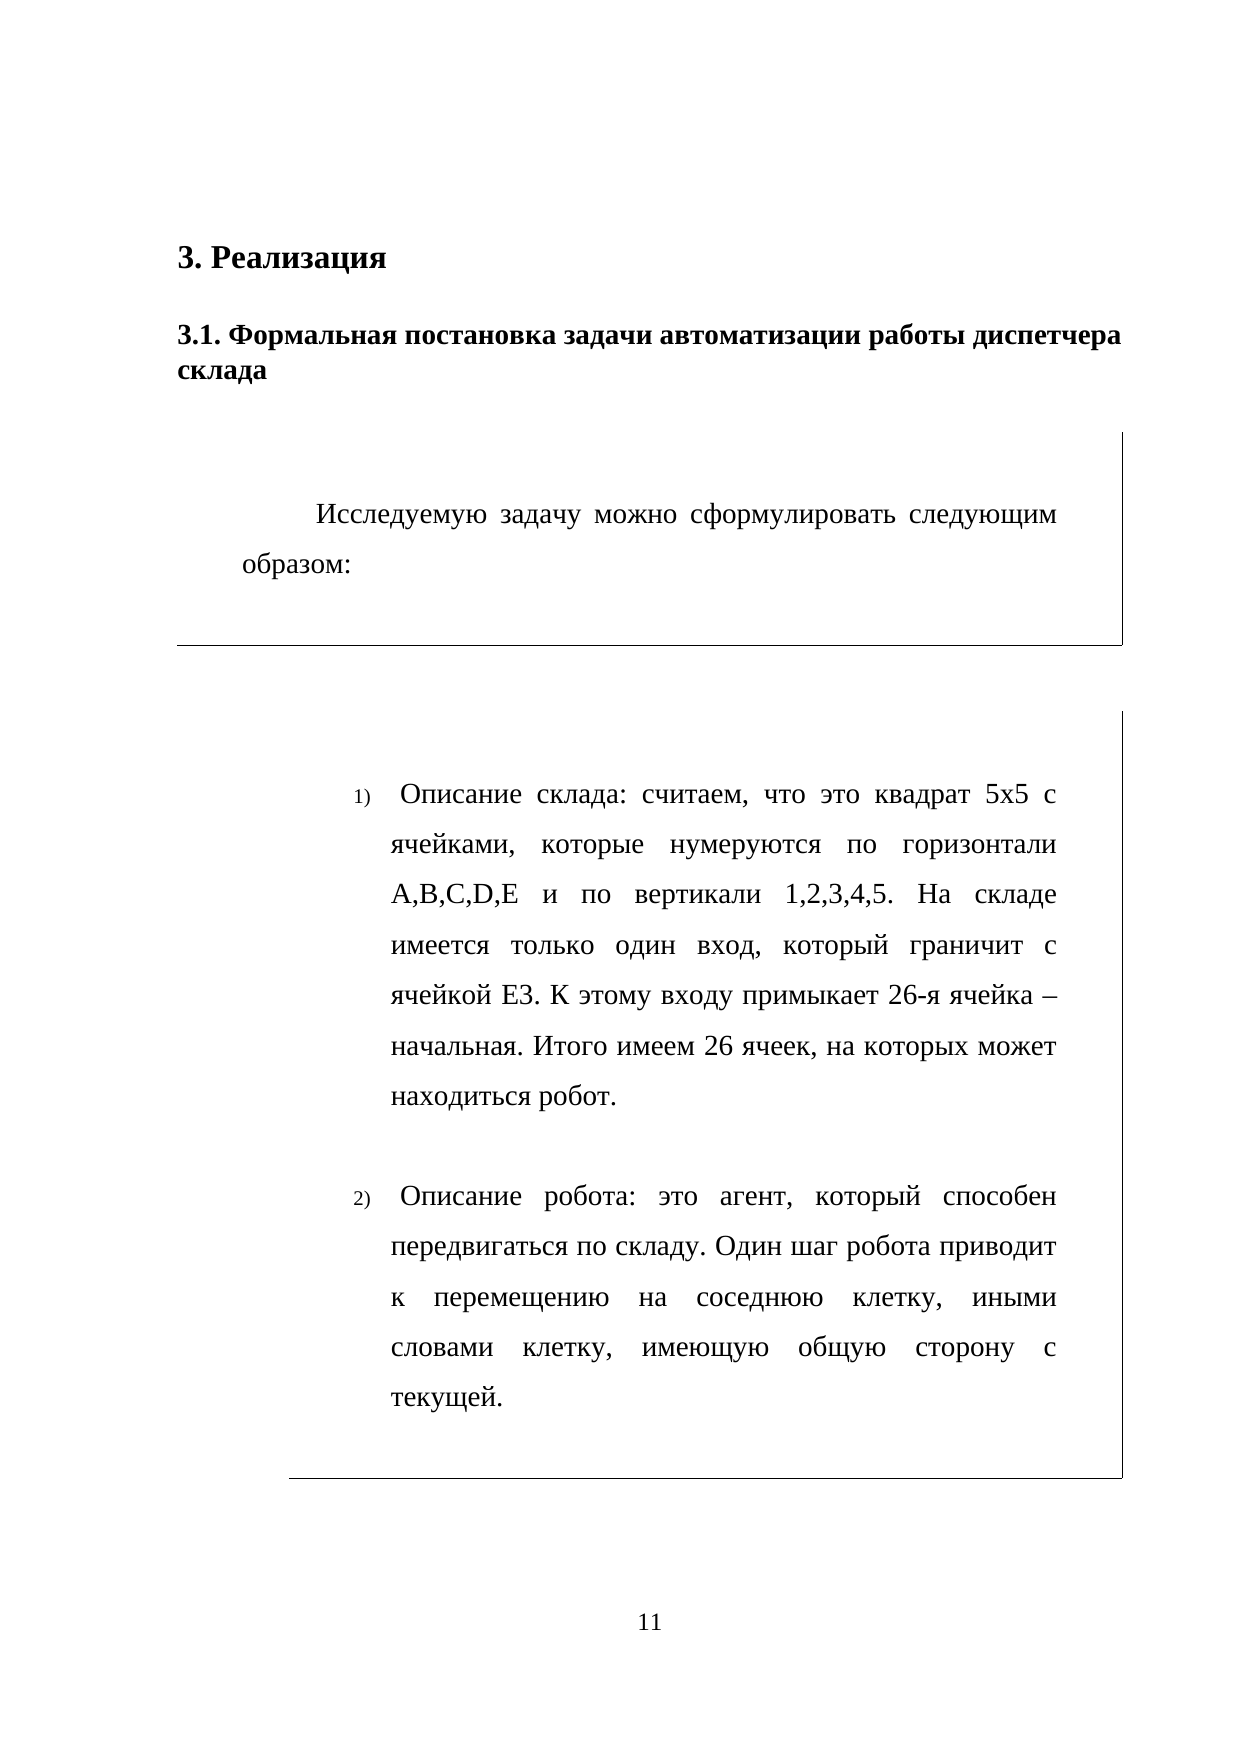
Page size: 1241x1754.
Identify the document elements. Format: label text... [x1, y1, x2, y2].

subtitle 3. Реализация [177, 236, 1122, 276]
list Описание склада: считаем, что это квадрат 5х5 с ячейками, которые нумеруются по горизонтали A,B,C,D,E и по вертикали 1,2,3,4,5. На складе имеется только один вход, который граничит с ячейкой E3. К этому входу примыкает 26-я ячейка – начальная. Итого имеем 26 ячеек, на которых может находиться робот. [288, 711, 1122, 1111]
text Исследуемую задачу можно сформулировать следующим образом: [177, 432, 1122, 645]
list Описание робота: это агент, который способен передвигаться по складу. Один шаг робота приводит к перемещению на соседнюю клетку, иными словами клетку, имеющую общую сторону с текущей. [288, 1114, 1122, 1478]
subtitle 3.1. Формальная постановка задачи автоматизации работы диспетчера склада [177, 316, 1122, 386]
